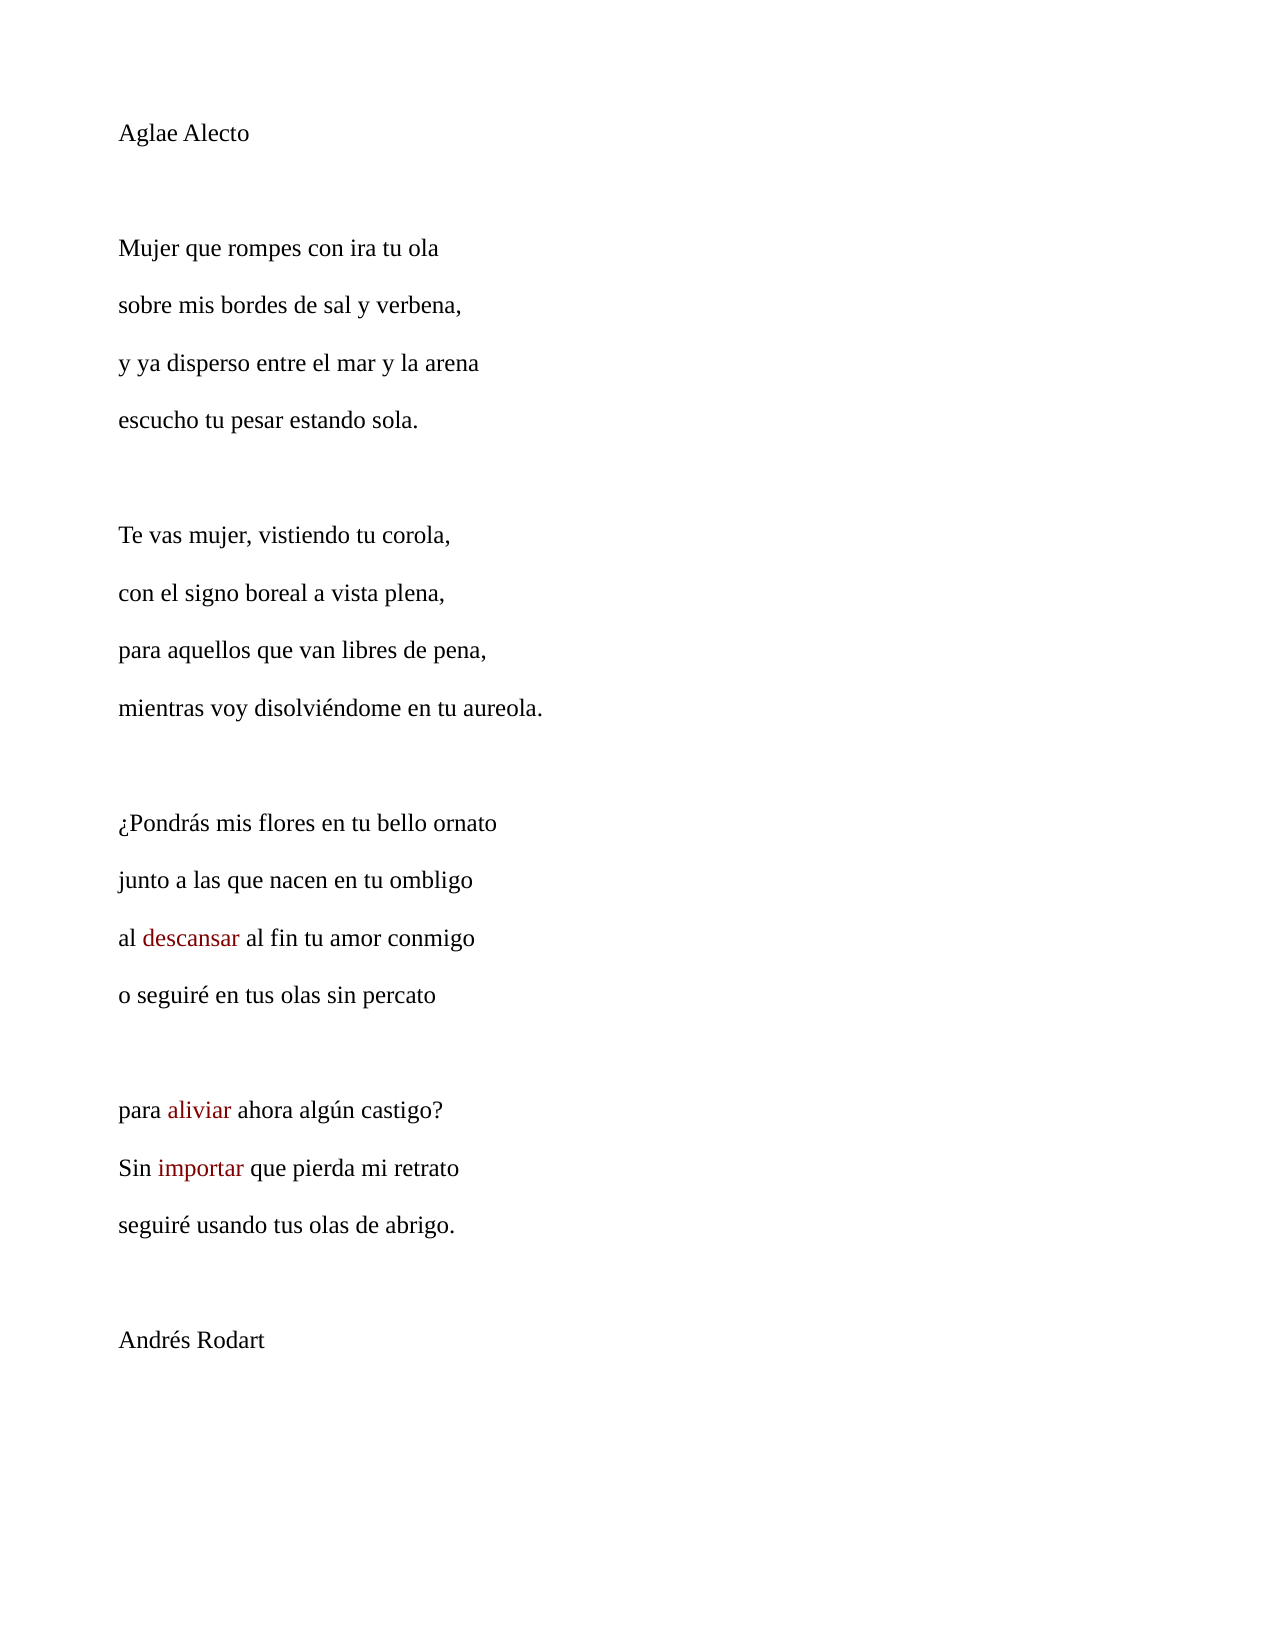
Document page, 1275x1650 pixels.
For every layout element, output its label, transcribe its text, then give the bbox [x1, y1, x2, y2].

text sobre mis bordes de sal y verbena, [118, 291, 1157, 319]
text al descansar al fin tu amor conmigo [118, 923, 1157, 952]
text Te vas mujer, vistiendo tu corola, [118, 521, 1157, 549]
text Sin importar que pierda mi retrato [118, 1153, 1157, 1182]
text para aliviar ahora algún castigo? [118, 1096, 1157, 1124]
text o seguiré en tus olas sin percato [118, 981, 1157, 1009]
text Andrés Rodart [118, 1326, 1157, 1354]
text escucho tu pesar estando sola. [118, 406, 1157, 434]
text Aglae Alecto [118, 118, 1157, 147]
text para aquellos que van libres de pena, [118, 636, 1157, 664]
text con el signo boreal a vista plena, [118, 578, 1157, 607]
text seguiré usando tus olas de abrigo. [118, 1211, 1157, 1239]
text Mujer que rompes con ira tu ola [118, 233, 1157, 262]
text ¿Pondrás mis flores en tu bello ornato [118, 808, 1157, 837]
text y ya disperso entre el mar y la arena [118, 348, 1157, 377]
text mientras voy disolviéndome en tu aureola. [118, 693, 1157, 722]
text junto a las que nacen en tu ombligo [118, 866, 1157, 894]
